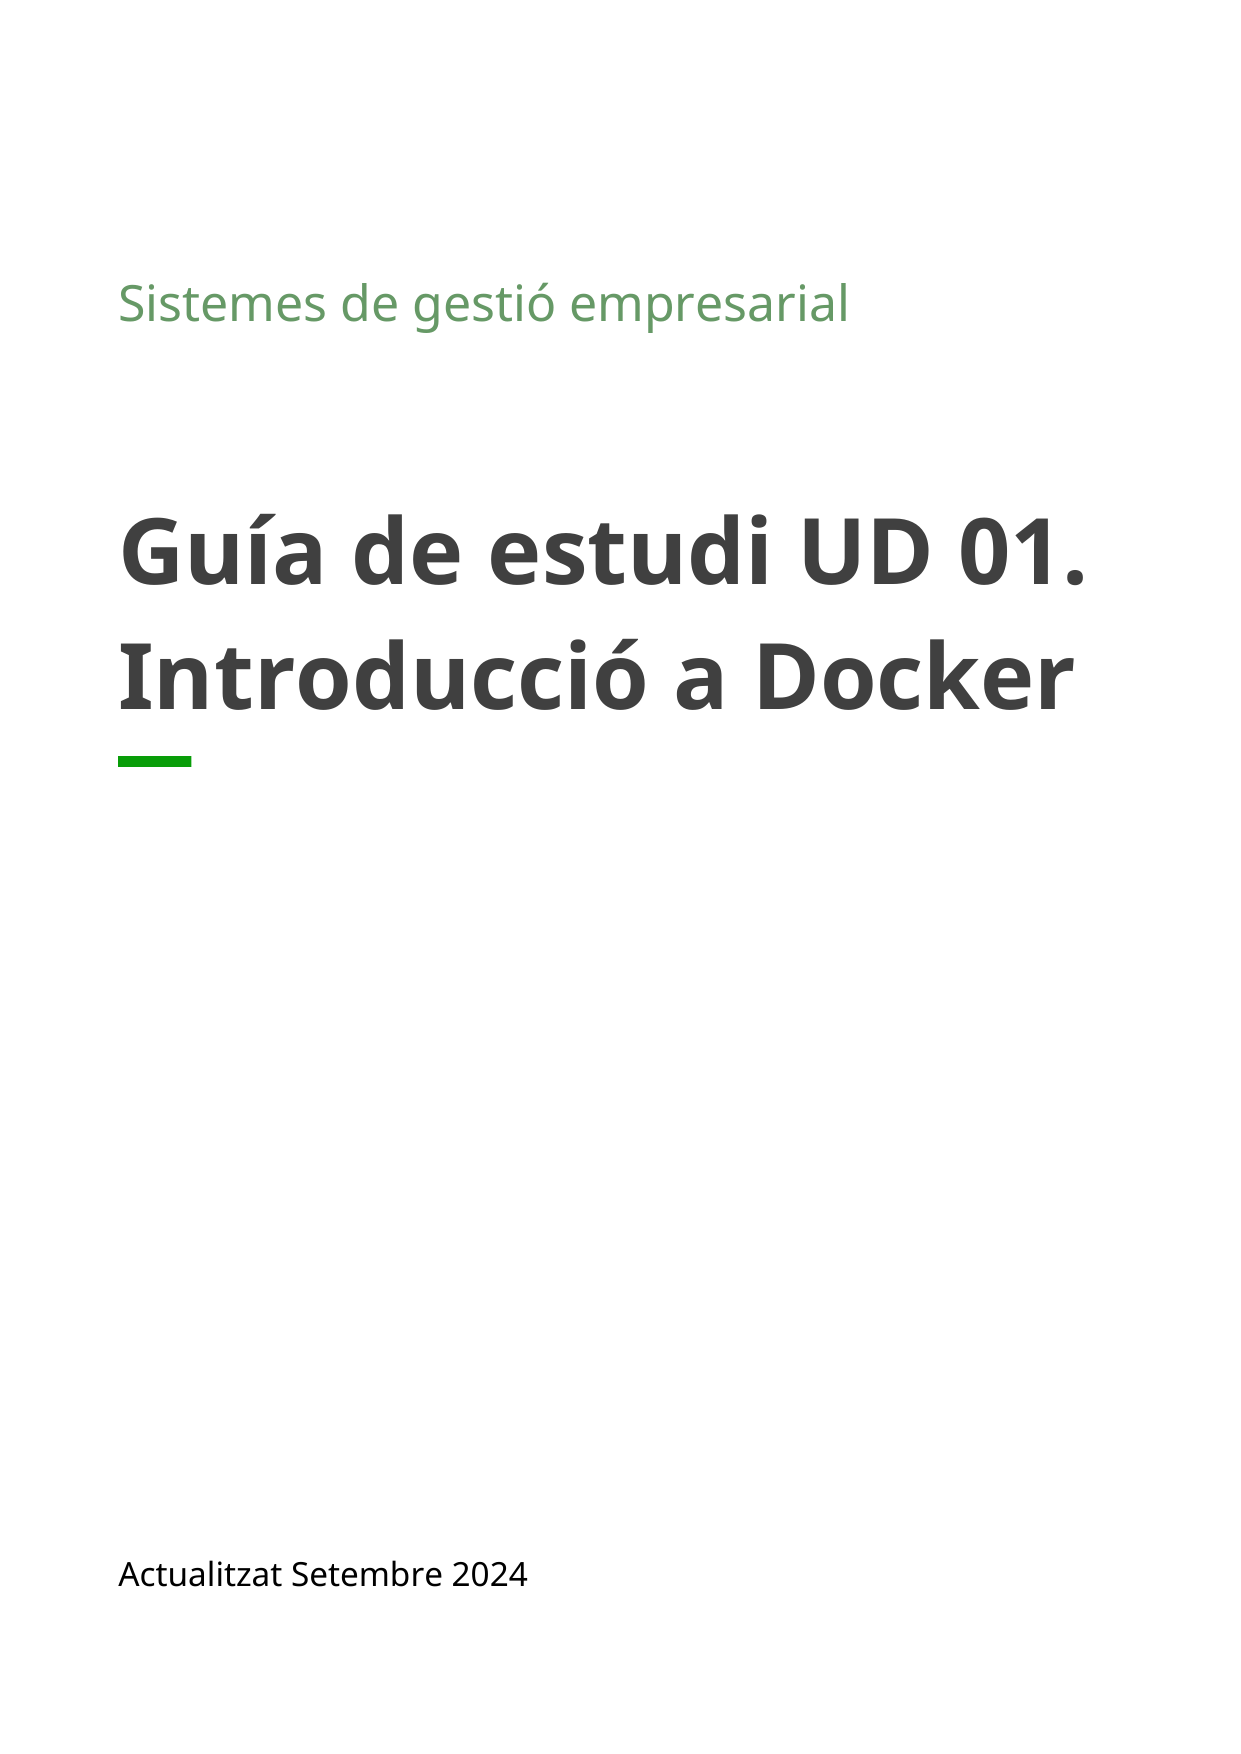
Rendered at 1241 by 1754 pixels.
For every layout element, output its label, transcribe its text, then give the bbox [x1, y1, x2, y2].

text Actualitzat Setembre 2024 [118, 1550, 1122, 1596]
picture [118, 756, 192, 767]
title Sistemes de gestió empresarial [118, 268, 1122, 336]
title Guía de estudi UD 01. Introducció a Docker [118, 486, 1122, 736]
